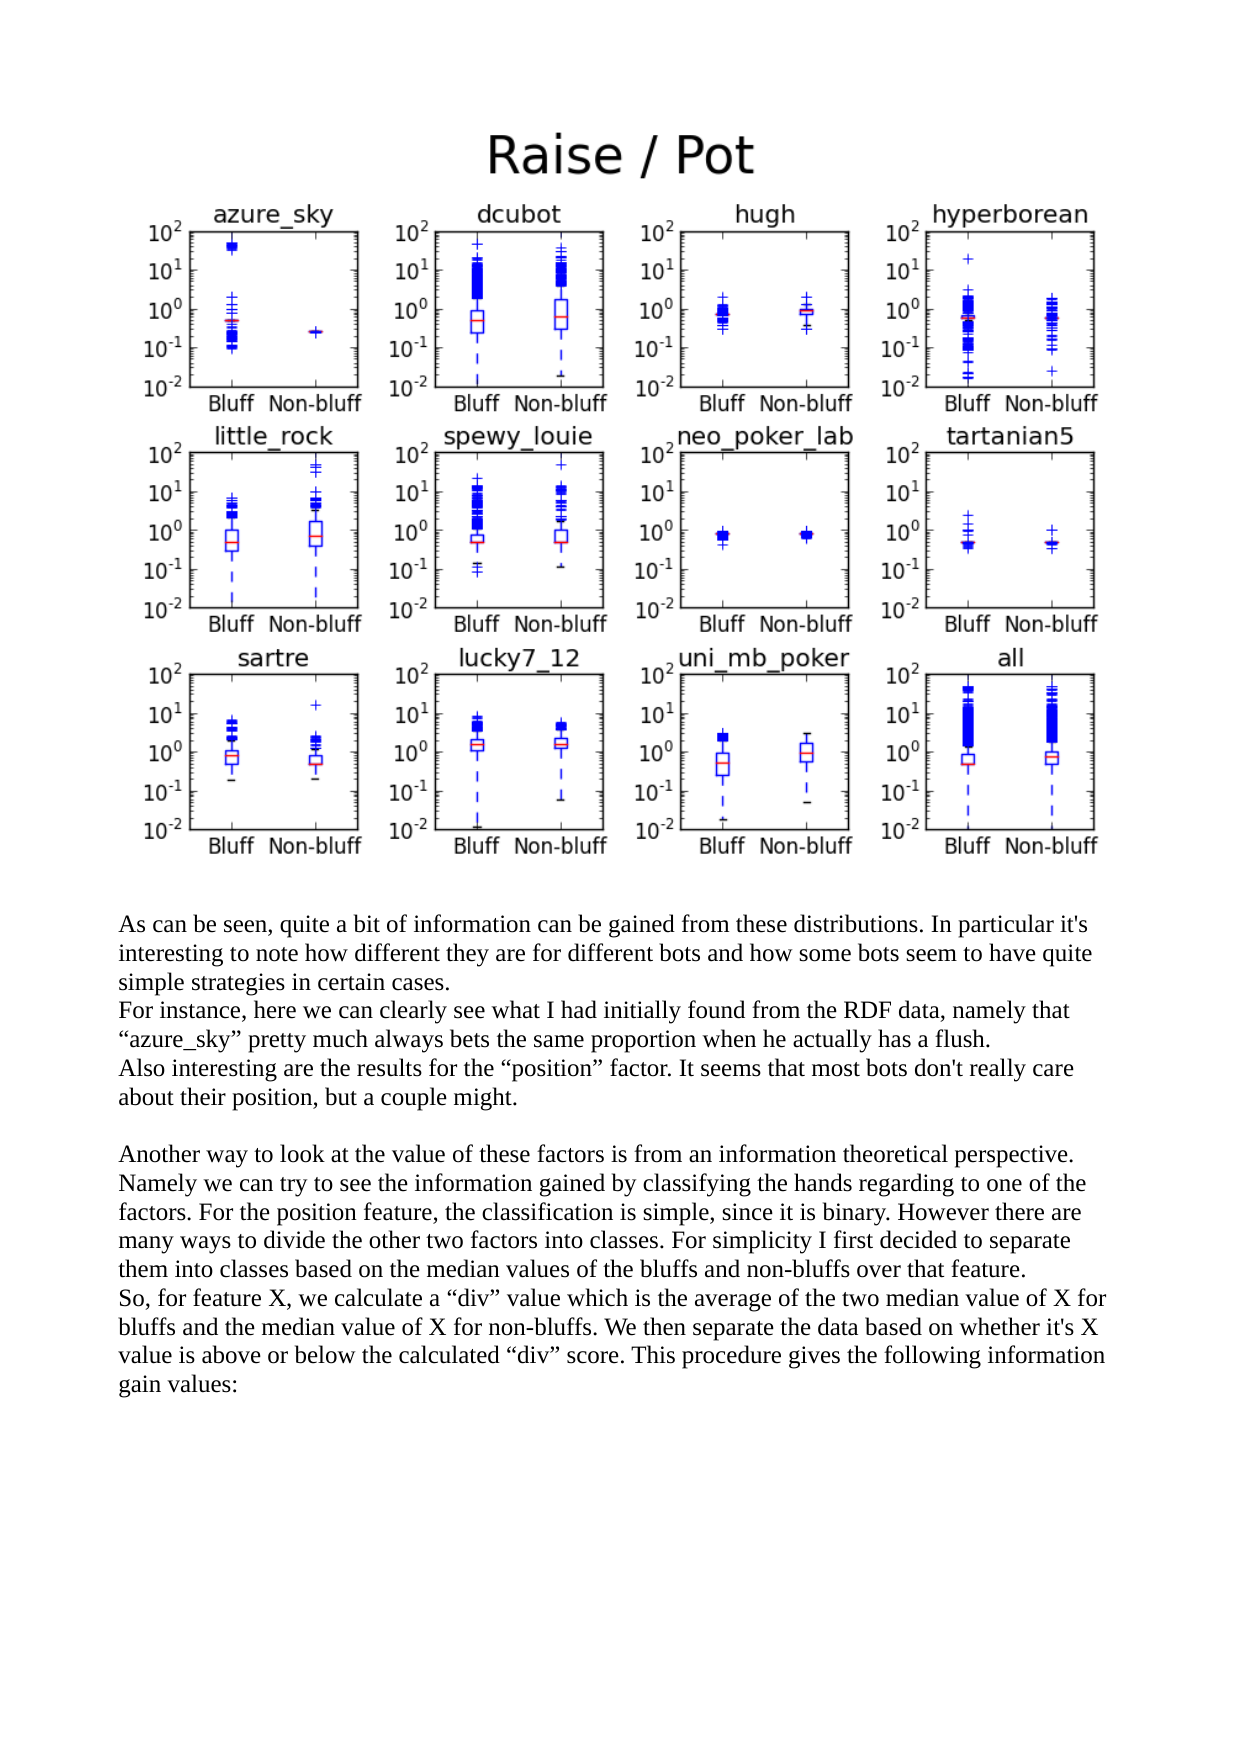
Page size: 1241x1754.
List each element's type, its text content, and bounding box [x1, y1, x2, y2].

text For instance, here we can clearly see what I had initially found from the RDF data, namely that “azure_sky” pretty much always bets the same proportion when he actually has a flush. [118, 995, 1122, 1053]
text So, for feature X, we calculate a “div” value which is the average of the two median value of X for bluffs and the median value of X for non-bluffs. We then separate the data based on whether it's X value is above or below the calculated “div” score. This procedure gives the following information gain values: [118, 1283, 1122, 1398]
picture [118, 118, 1123, 876]
text Another way to look at the value of these factors is from an information theoretical perspective. Namely we can try to see the information gained by classifying the hands regarding to one of the factors. For the position feature, the classification is simple, since it is binary. However there are many ways to divide the other two factors into classes. For simplicity I first decided to separate them into classes based on the median values of the bluffs and non-bluffs over that feature. [118, 1139, 1122, 1283]
text Also interesting are the results for the “position” factor. It seems that most bots don't really care about their position, but a couple might. [118, 1053, 1122, 1110]
text As can be seen, quite a bit of information can be gained from these distributions. In particular it's interesting to note how different they are for different bots and how some bots seem to have quite simple strategies in certain cases. [118, 909, 1122, 995]
